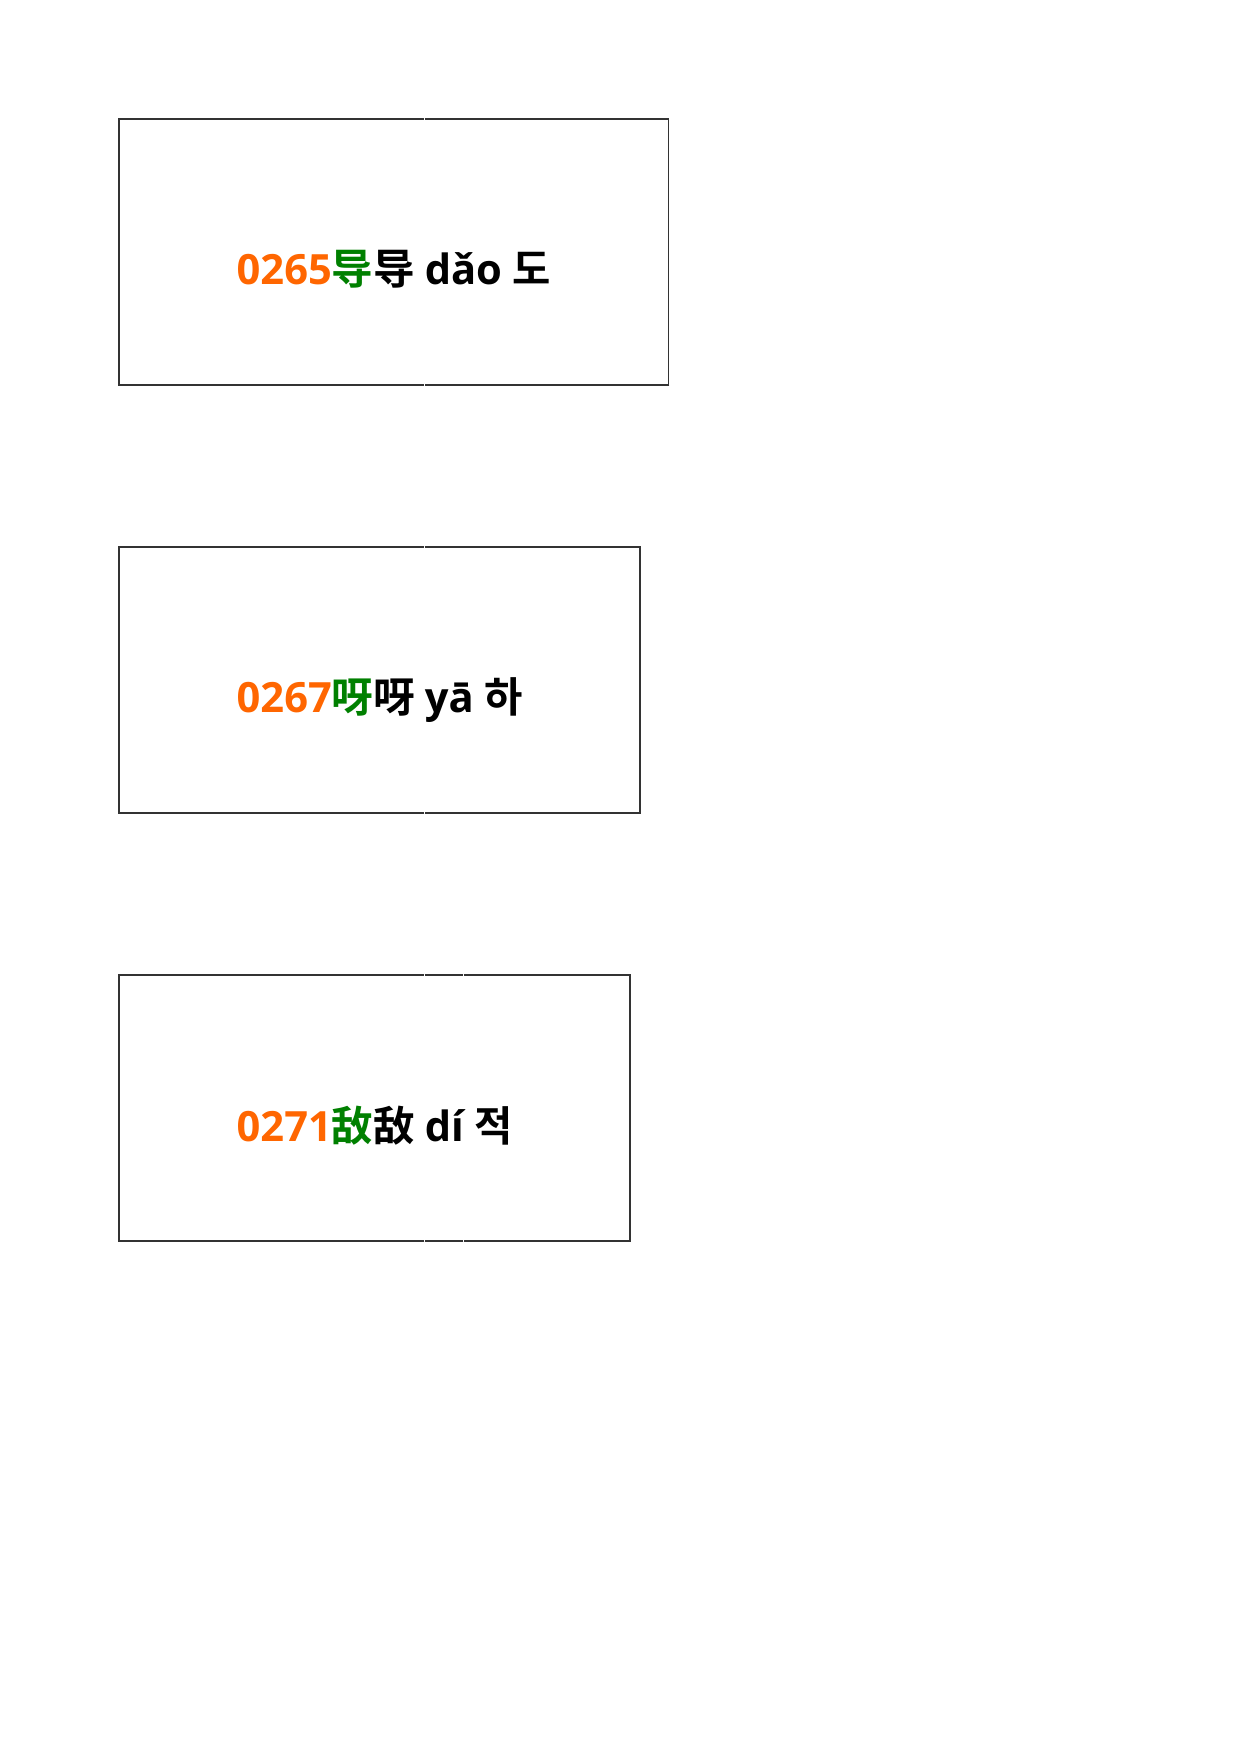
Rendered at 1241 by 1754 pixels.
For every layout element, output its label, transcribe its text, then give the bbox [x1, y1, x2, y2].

text [641, 546, 1122, 814]
text [631, 974, 1122, 1242]
text 0265导导 dǎo 도 [120, 119, 668, 385]
text 0267呀呀 yā 하 [120, 547, 639, 813]
text [669, 118, 1122, 386]
text 0271敌敌 dí 적 [120, 975, 629, 1241]
